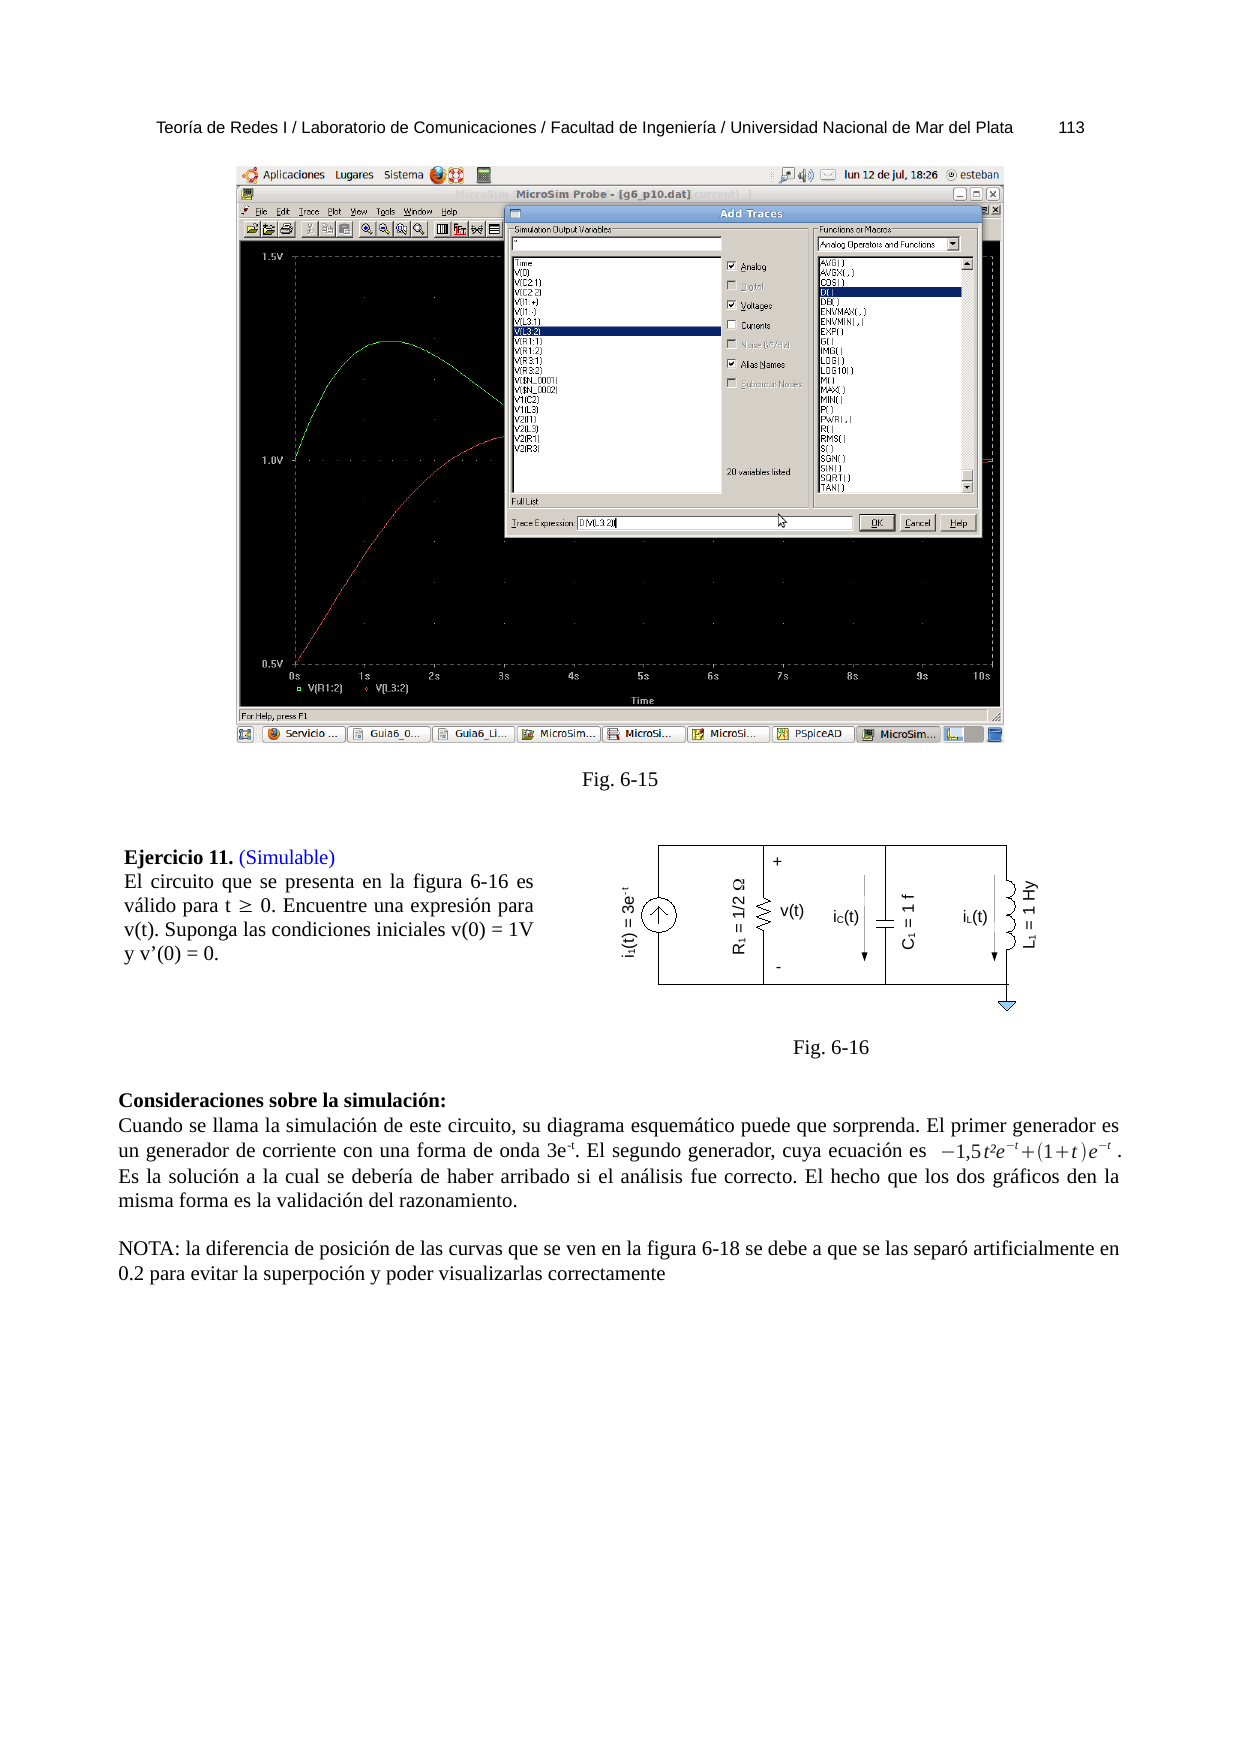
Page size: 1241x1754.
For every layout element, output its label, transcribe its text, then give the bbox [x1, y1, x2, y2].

table_header Ejercicio 11. (Simulable) El circuito que se presenta en la figura 6-16 es válido para t  0. Encuentre una expresión para v(t). Suponga las condiciones iniciales v(0) = 1V y v’(0) = 0. [118, 839, 540, 1064]
text Consideraciones sobre la simulación: [118, 1088, 1122, 1112]
text Cuando se llama la simulación de este circuito, su diagrama esquemático puede que sorprenda. El primer generador es un generador de corriente con una forma de onda 3e-t. El segundo generador, cuya ecuación es . Es la solución a la cual se debería de haber arribado si el análisis fue correcto. El hecho que los dos gráficos den la misma forma es la validación del razonamiento. [118, 1112, 1122, 1212]
picture [236, 166, 1004, 743]
text Fig. 6-15 [118, 767, 1122, 791]
text NOTA: la diferencia de posición de las curvas que se ven en la figura 6-18 se debe a que se las separó artificialmente en 0.2 para evitar la superpoción y poder visualizarlas correctamente [118, 1236, 1122, 1284]
table_header Fig. 6-16 [540, 839, 1122, 1064]
